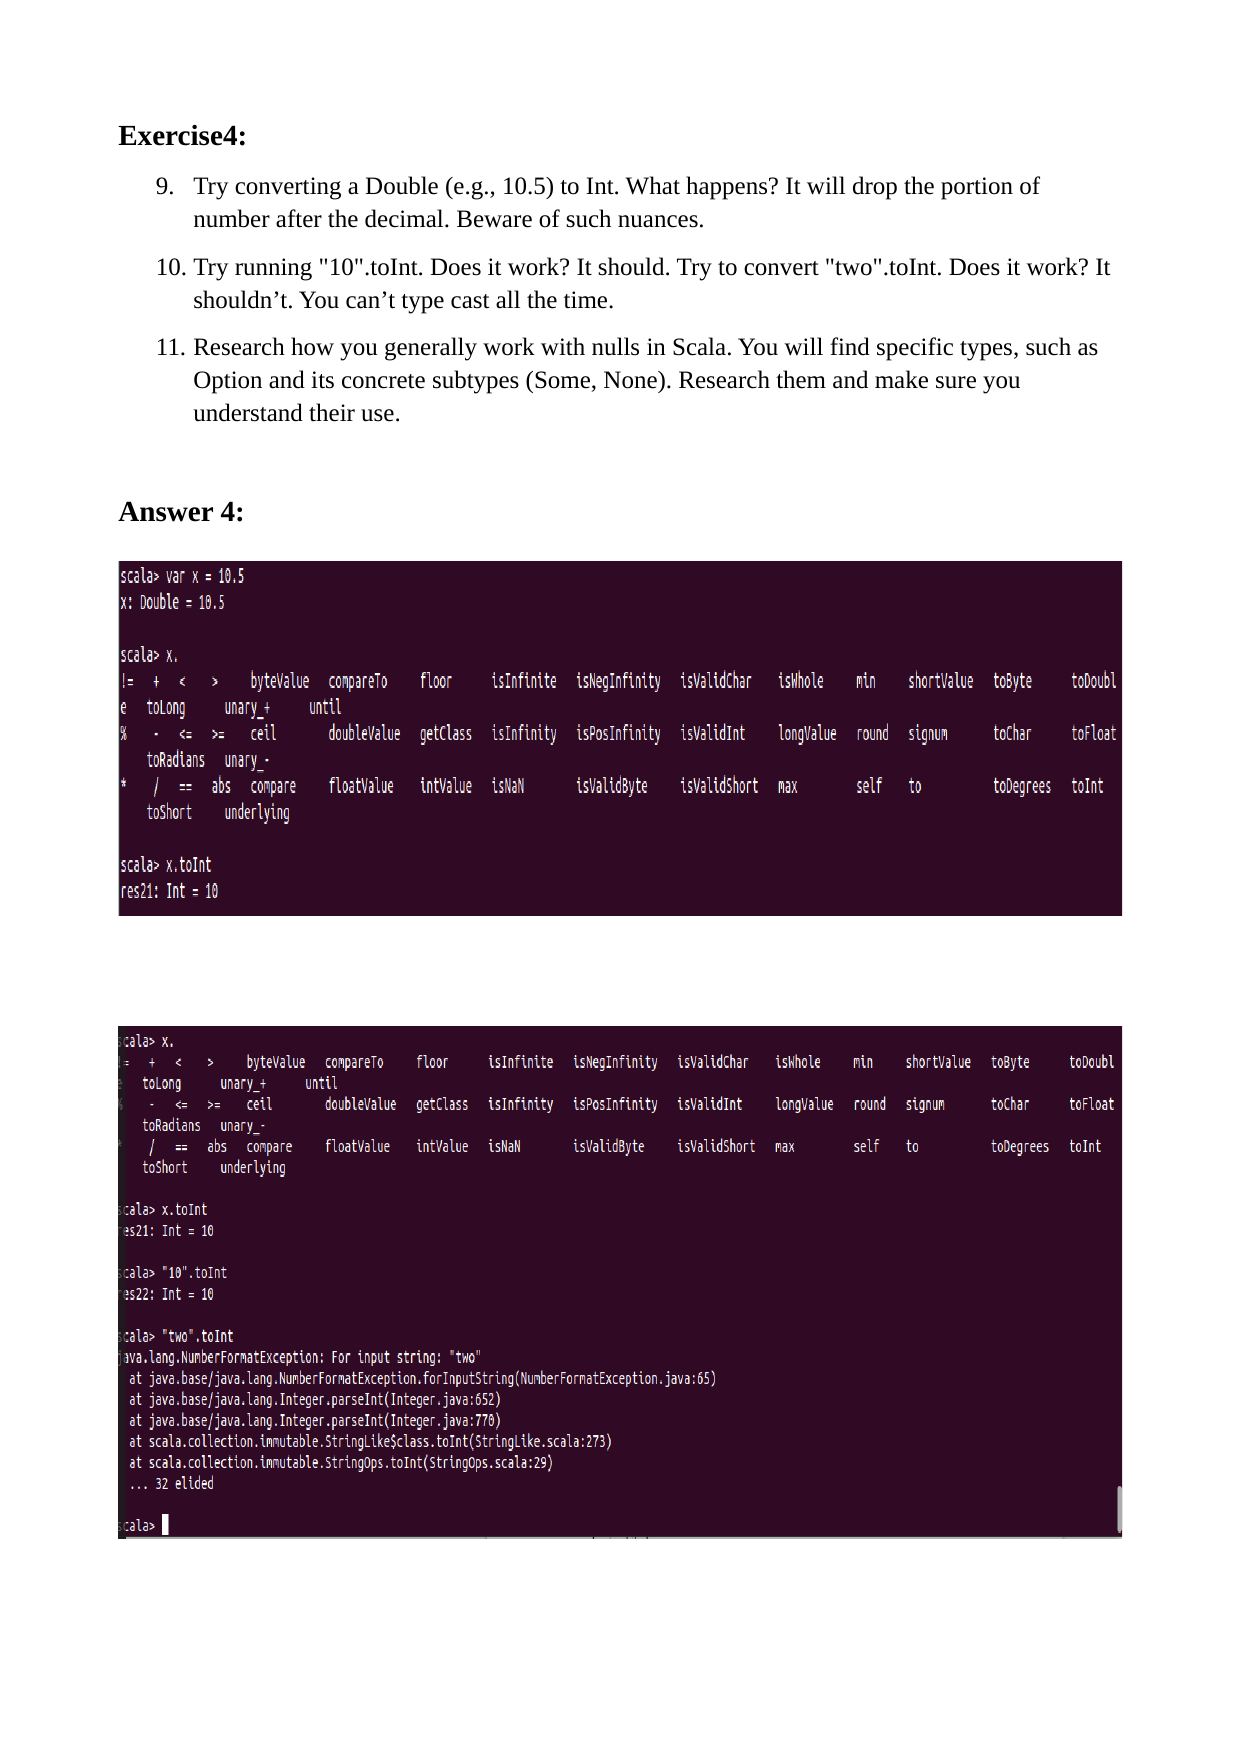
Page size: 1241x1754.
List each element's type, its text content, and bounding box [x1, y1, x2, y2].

list Research how you generally work with nulls in Scala. You will find specific types, such as Option and its concrete subtypes (Some, None). Research them and make sure you understand their use. [156, 332, 1122, 427]
picture [118, 1026, 1123, 1539]
text Answer 4: [118, 494, 1122, 527]
text Exercise4: [118, 118, 1122, 152]
picture [118, 561, 1123, 916]
list Try converting a Double (e.g., 10.5) to Int. What happens? It will drop the portion of number after the decimal. Beware of such nuances. [156, 171, 1122, 233]
list Try running "10".toInt. Does it work? It should. Try to convert "two".toInt. Does it work? It shouldn’t. You can’t type cast all the time. [156, 252, 1122, 314]
